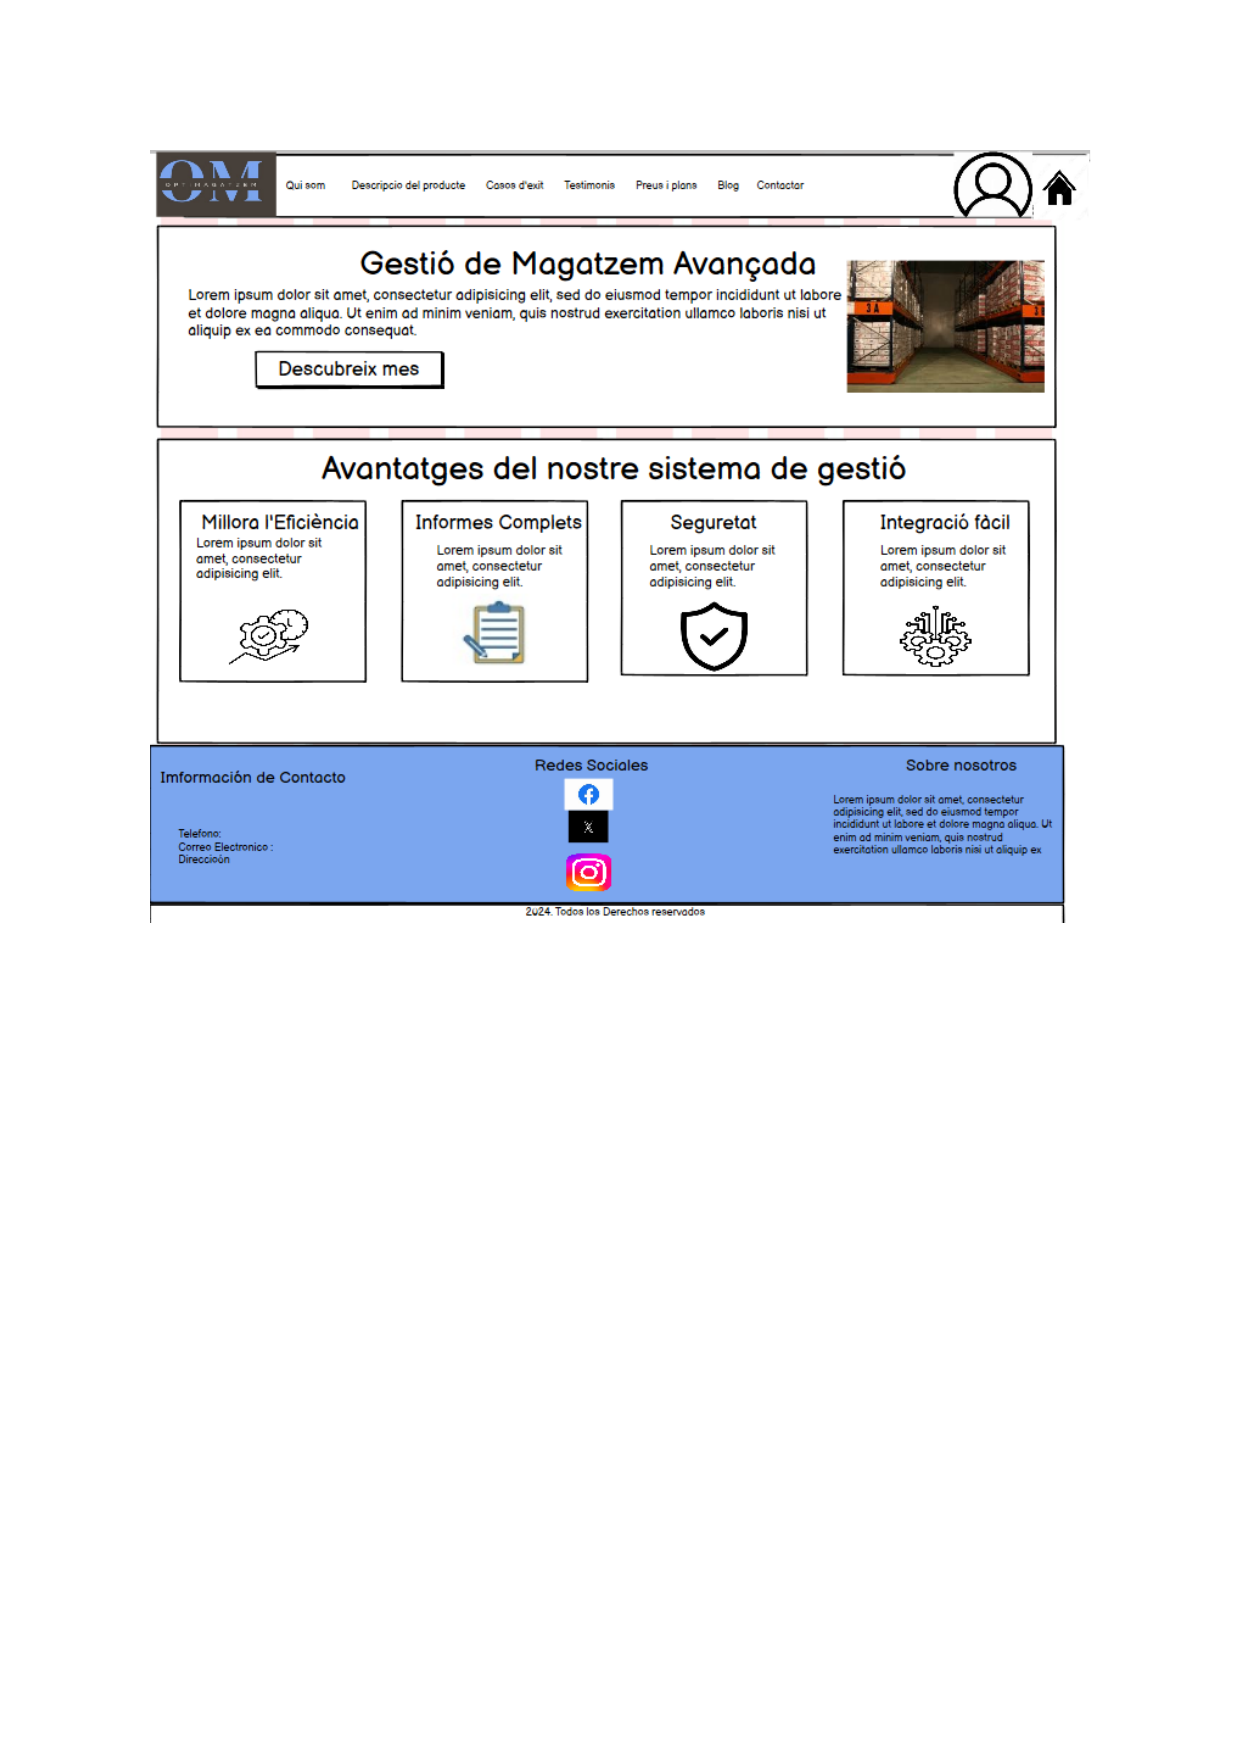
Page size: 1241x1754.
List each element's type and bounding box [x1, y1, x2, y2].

picture [150, 150, 1091, 923]
